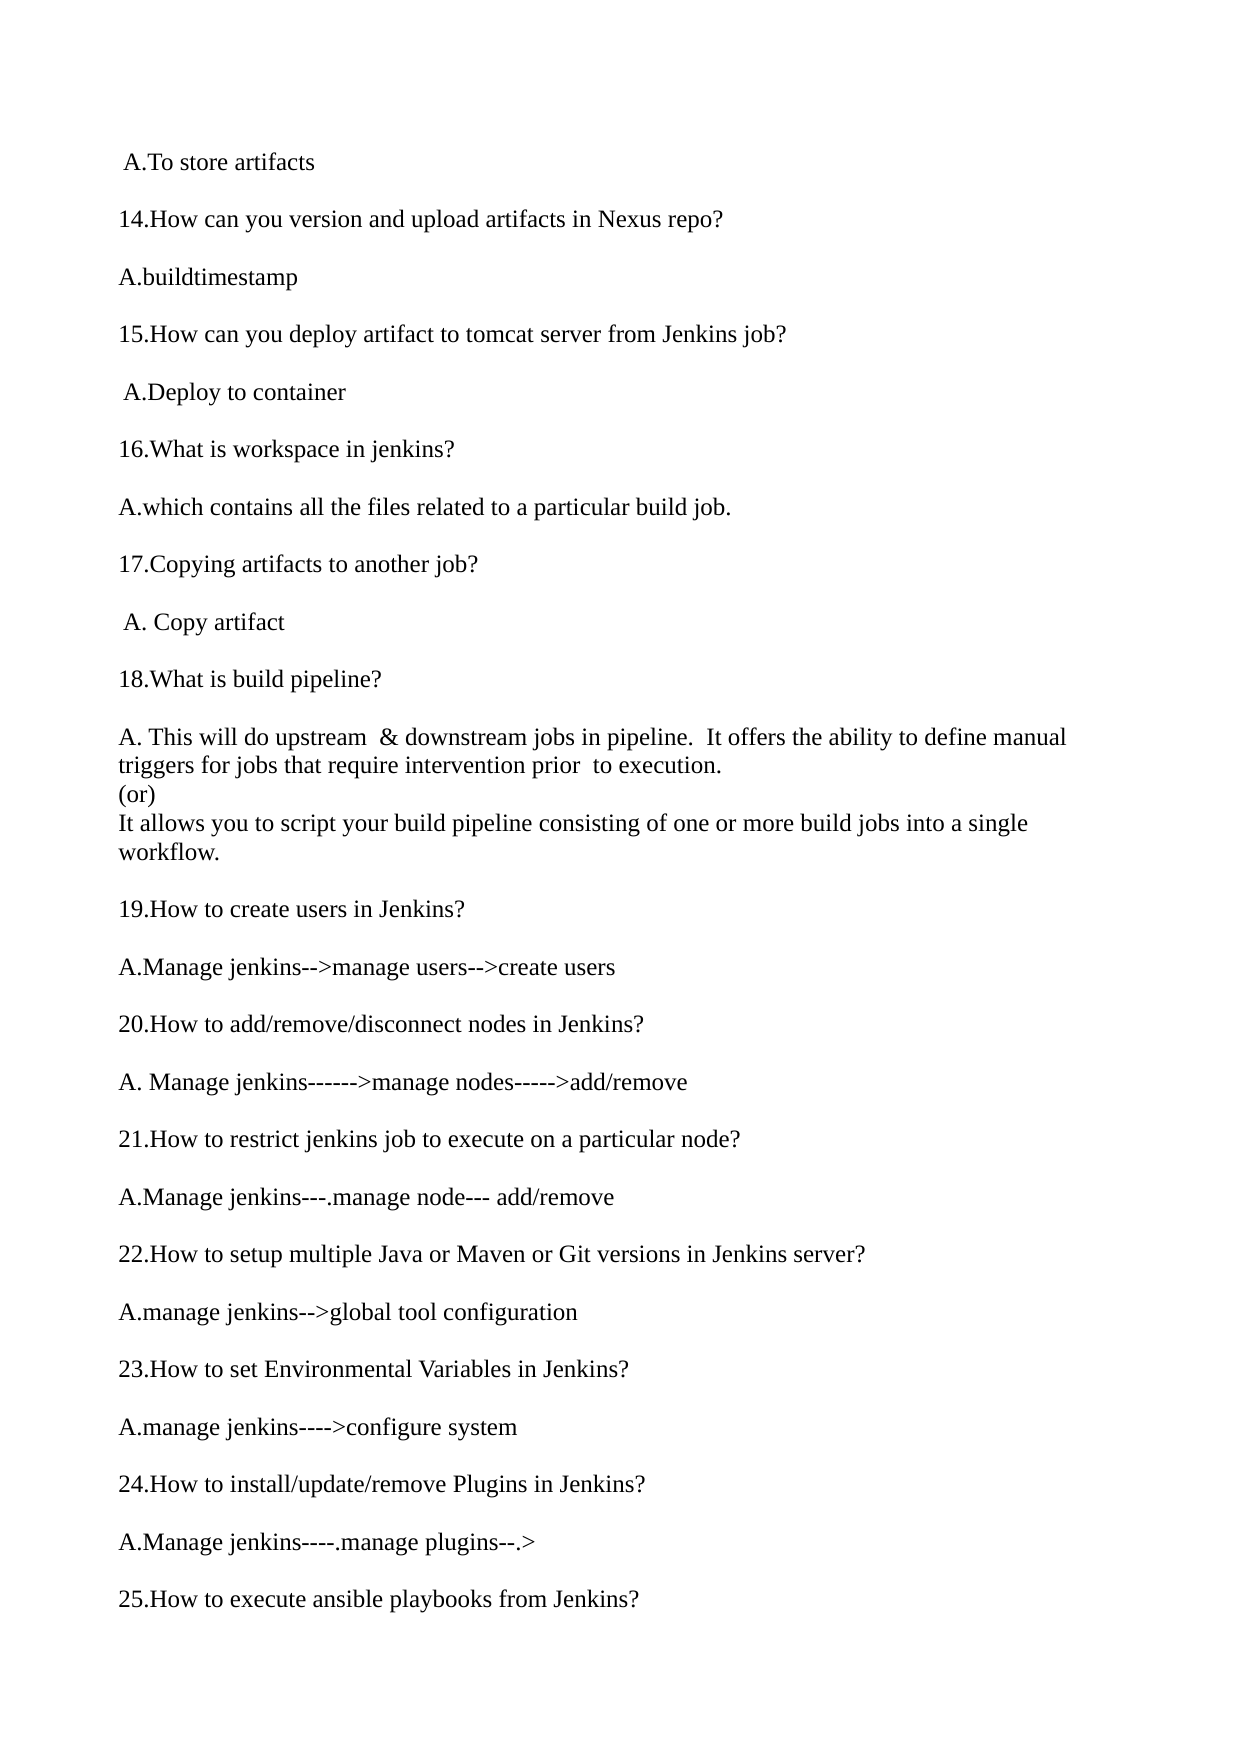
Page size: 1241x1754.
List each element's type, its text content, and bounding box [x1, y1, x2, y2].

list Copying artifacts to another job? [118, 549, 1122, 578]
list How to restrict jenkins job to execute on a particular node? [118, 1124, 1122, 1153]
text A.Manage jenkins----.manage plugins--.> [118, 1527, 1122, 1556]
text A. This will do upstream & downstream jobs in pipeline. It offers the ability to define manual triggers for jobs that require intervention prior to execution. [118, 722, 1122, 779]
text A. Copy artifact [118, 607, 1122, 636]
text A.manage jenkins---->configure system [118, 1412, 1122, 1441]
list How to add/remove/disconnect nodes in Jenkins? [118, 1009, 1122, 1038]
text A.To store artifacts [118, 147, 1122, 176]
text A.which contains all the files related to a particular build job. [118, 492, 1122, 521]
list How to setup multiple Java or Maven or Git versions in Jenkins server? [118, 1239, 1122, 1268]
text It allows you to script your build pipeline consisting of one or more build jobs into a single workflow. [118, 808, 1122, 866]
text A.manage jenkins-->global tool configuration [118, 1297, 1122, 1326]
list What is workspace in jenkins? [118, 434, 1122, 463]
text A. Manage jenkins------>manage nodes----->add/remove [118, 1067, 1122, 1096]
list How to execute ansible playbooks from Jenkins? [118, 1584, 1122, 1613]
text A.Manage jenkins---.manage node--- add/remove [118, 1182, 1122, 1211]
list What is build pipeline? [118, 664, 1122, 693]
text A.Deploy to container [118, 377, 1122, 406]
text A.Manage jenkins-->manage users-->create users [118, 952, 1122, 981]
text A.buildtimestamp [118, 262, 1122, 291]
list How can you deploy artifact to tomcat server from Jenkins job? [118, 319, 1122, 348]
list How to install/update/remove Plugins in Jenkins? [118, 1469, 1122, 1498]
list How to create users in Jenkins? [118, 894, 1122, 923]
list How can you version and upload artifacts in Nexus repo? [118, 204, 1122, 233]
list How to set Environmental Variables in Jenkins? [118, 1354, 1122, 1383]
text (or) [118, 779, 1122, 808]
